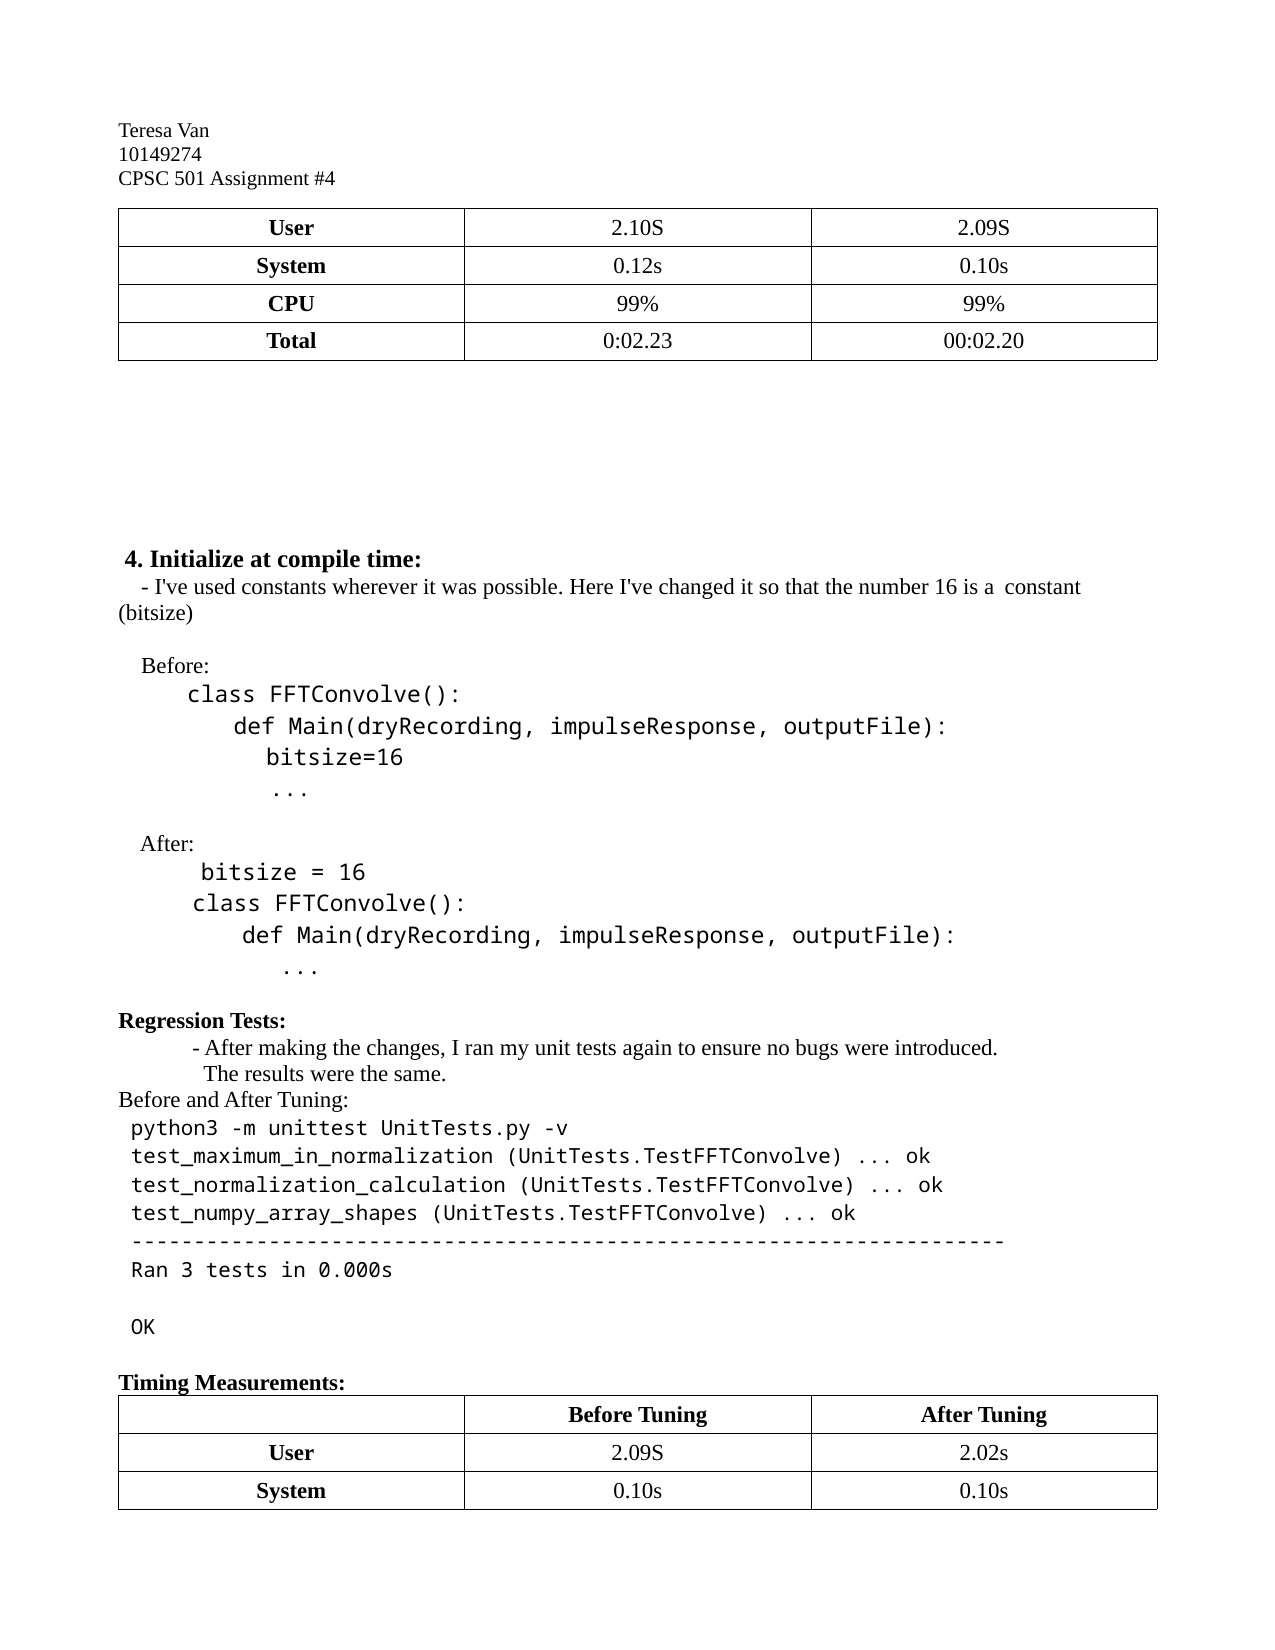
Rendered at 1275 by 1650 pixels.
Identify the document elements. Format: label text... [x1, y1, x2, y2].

text bitsize=16 [118, 741, 1157, 772]
text Ran 3 tests in 0.000s [118, 1255, 1157, 1283]
text 4. Initialize at compile time: [118, 544, 1157, 573]
table_cell 2.09S [812, 209, 1157, 246]
table_cell 0.10s [812, 247, 1157, 284]
table_cell User [119, 1434, 464, 1471]
text class FFTConvolve(): [118, 887, 1157, 919]
text python3 -m unittest UnitTests.py -v [118, 1113, 1157, 1141]
table_cell 99% [465, 285, 811, 322]
text ... [118, 950, 1157, 981]
table_cell 99% [812, 285, 1157, 322]
table_cell 0.12s [465, 247, 811, 284]
table_cell 0.10s [465, 1472, 811, 1509]
text test_normalization_calculation (UnitTests.TestFFTConvolve) ... ok [118, 1170, 1157, 1198]
text Timing Measurements: [118, 1369, 1157, 1395]
text After: [118, 830, 1157, 856]
text test_numpy_array_shapes (UnitTests.TestFFTConvolve) ... ok [118, 1198, 1157, 1227]
text - After making the changes, I ran my unit tests again to ensure no bugs were introduced. [118, 1034, 1157, 1060]
text test_maximum_in_normalization (UnitTests.TestFFTConvolve) ... ok [118, 1141, 1157, 1170]
text bitsize = 16 [118, 856, 1157, 887]
text ---------------------------------------------------------------------- [118, 1227, 1157, 1255]
table_header After Tuning [812, 1396, 1157, 1433]
table_cell 2.02s [812, 1434, 1157, 1471]
table_cell 0.10s [812, 1472, 1157, 1509]
text The results were the same. [118, 1060, 1157, 1087]
table_cell System [119, 1472, 464, 1509]
text Regression Tests: [118, 1007, 1157, 1034]
text Before: [118, 652, 1157, 678]
table_cell System [119, 247, 464, 284]
table_cell 0:02.23 [465, 323, 811, 360]
table_cell Total [119, 323, 464, 360]
text Before and After Tuning: [118, 1087, 1157, 1113]
table_header Before Tuning [465, 1396, 811, 1433]
table_cell 2.10S [465, 209, 811, 246]
text def Main(dryRecording, impulseResponse, outputFile): [118, 919, 1157, 950]
table_cell User [119, 209, 464, 246]
text class FFTConvolve(): [118, 678, 1157, 710]
table_header [119, 1396, 464, 1433]
table_cell 2.09S [465, 1434, 811, 1471]
text - I've used constants wherever it was possible. Here I've changed it so that the number 16 is a constant (bitsize) [118, 573, 1157, 626]
text OK [118, 1312, 1157, 1340]
text def Main(dryRecording, impulseResponse, outputFile): [118, 710, 1157, 741]
table_cell 00:02.20 [812, 323, 1157, 360]
table_cell CPU [119, 285, 464, 322]
text ... [118, 772, 1157, 803]
